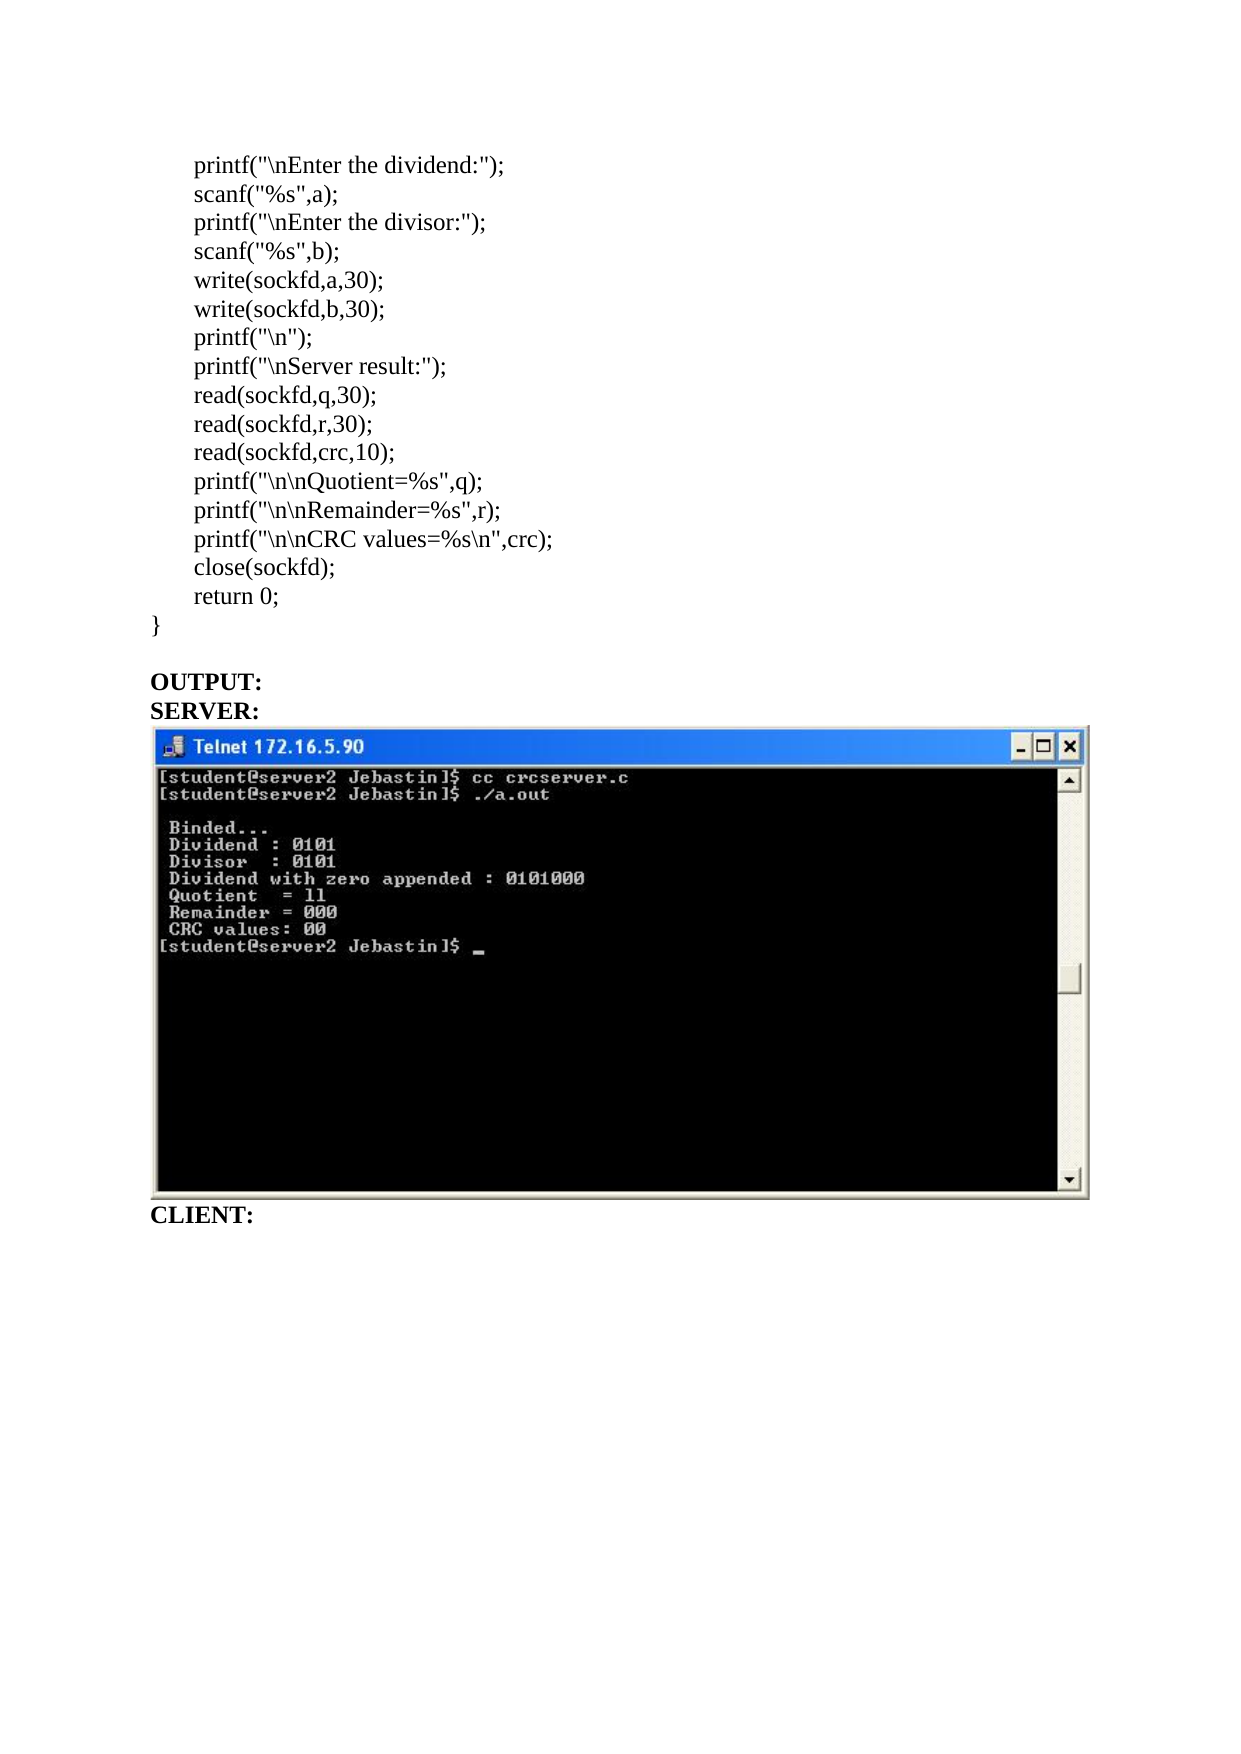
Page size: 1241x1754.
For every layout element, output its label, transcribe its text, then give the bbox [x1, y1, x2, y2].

text printf("\nEnter the dividend:"); scanf("%s",a); printf("\nEnter the divisor:"); scanf("%s",b); write(sockfd,a,30); write(sockfd,b,30); printf("\n"); printf("\nServer result:"); read(sockfd,q,30); read(sockfd,r,30); read(sockfd,crc,10); printf("\n\nQuotient=%s",q); printf("\n\nRemainder=%s",r); printf("\n\nCRC values=%s\n",crc); close(sockfd); return 0; } OUTPUT: SERVER: [150, 150, 1090, 725]
text CLIENT: [150, 1200, 1090, 1229]
